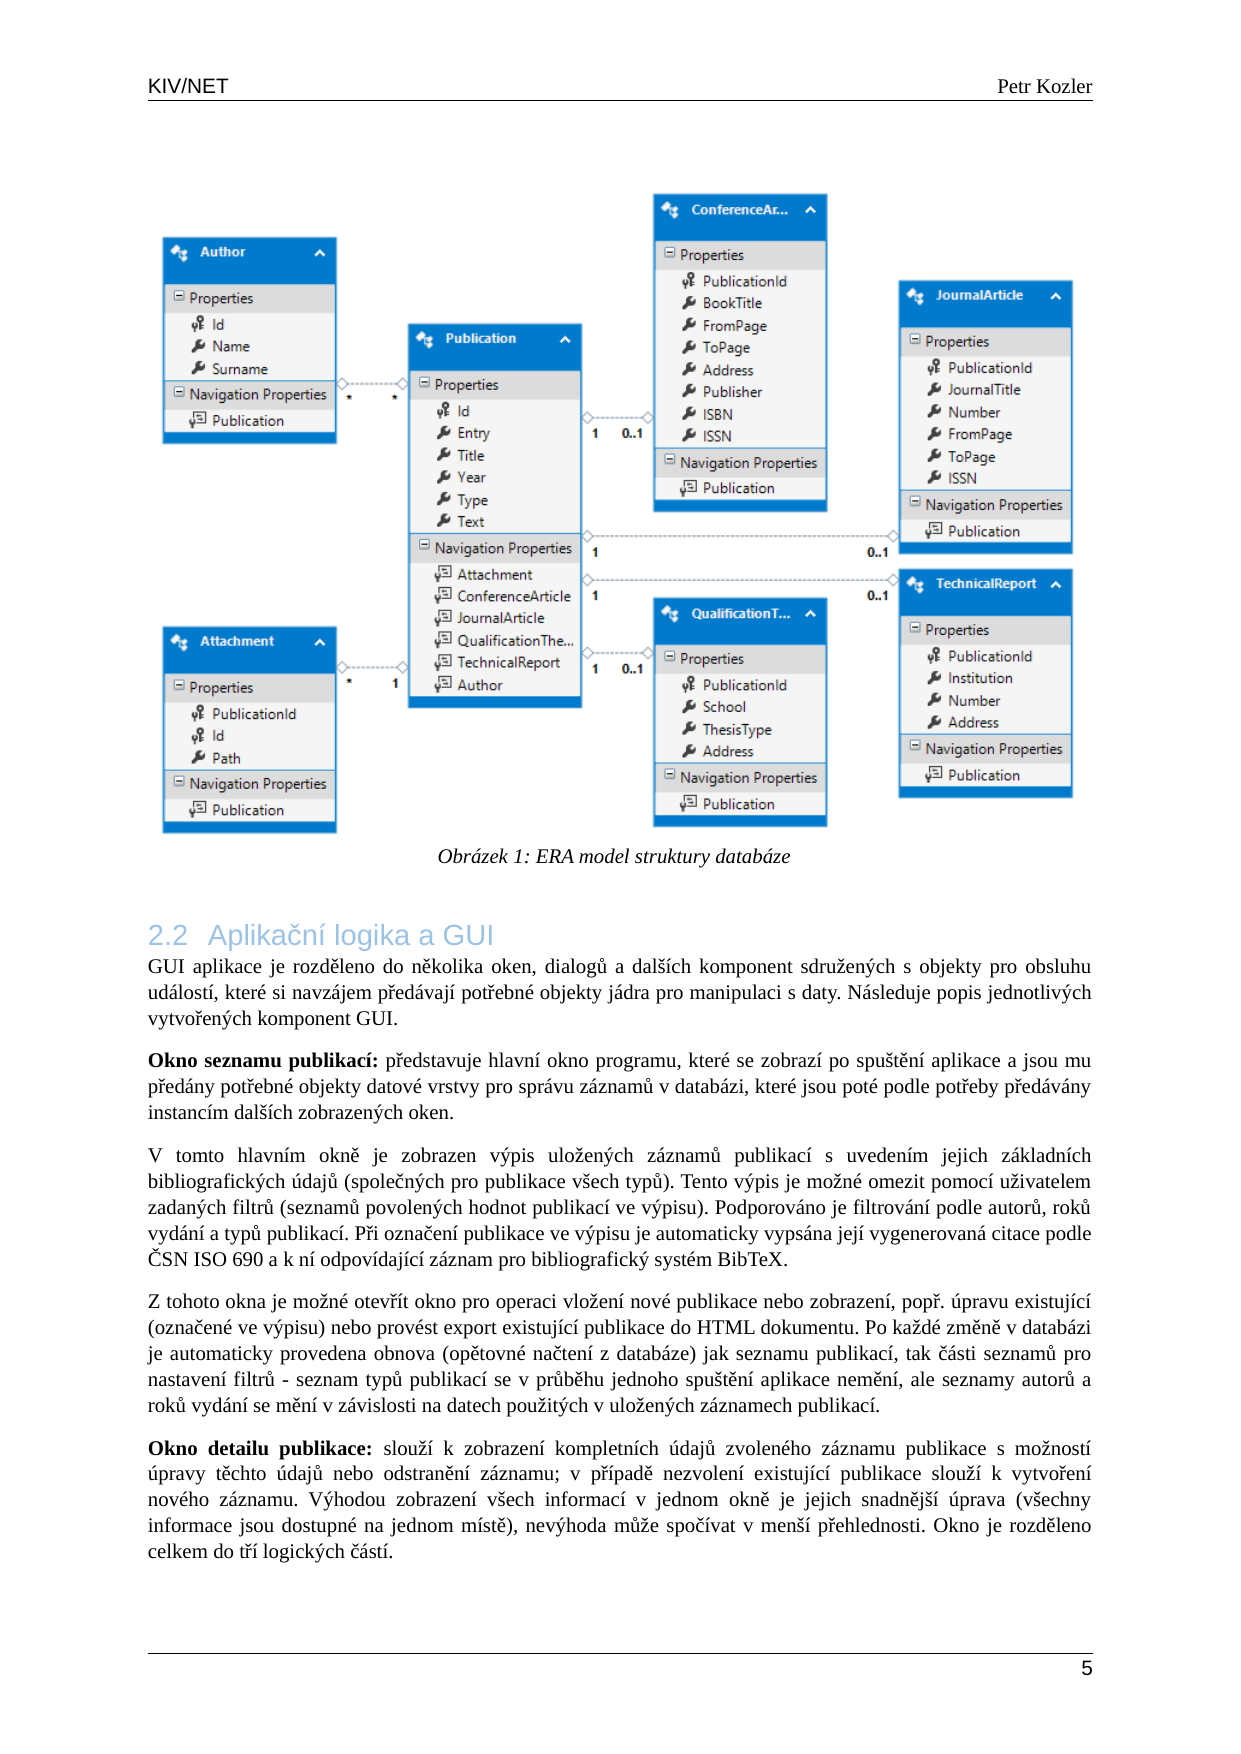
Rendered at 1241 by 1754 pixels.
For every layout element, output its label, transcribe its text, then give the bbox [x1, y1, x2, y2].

list [152, 162, 1076, 182]
text Okno detailu publikace: slouží k zobrazení kompletních údajů zvoleného záznamu publikace s možností úpravy těchto údajů nebo odstranění záznamu; v případě nezvolení existující publikace slouží k vytvoření nového záznamu. Výhodou zobrazení všech informací v jednom okně je jejich snadnější úprava (všechny informace jsou dostupné na jednom místě), nevýhoda může spočívat v menší přehlednosti. Okno je rozděleno celkem do tří logických částí. [148, 1435, 1093, 1563]
text V tomto hlavním okně je zobrazen výpis uložených záznamů publikací s uvedením jejich základních bibliografických údajů (společných pro publikace všech typů). Tento výpis je možné omezit pomocí uživatelem zadaných filtrů (seznamů povolených hodnot publikací ve výpisu). Podporováno je filtrování podle autorů, roků vydání a typů publikací. Při označení publikace ve výpisu je automaticky vypsána její vygenerovaná citace podle ČSN ISO 690 a k ní odpovídající záznam pro bibliografický systém BibTeX. [148, 1143, 1093, 1271]
text Z tohoto okna je možné otevřít okno pro operaci vložení nové publikace nebo zobrazení, popř. úpravu existující (označené ve výpisu) nebo provést export existující publikace do HTML dokumentu. Po každé změně v databázi je automaticky provedena obnova (opětovné načtení z databáze) jak seznamu publikací, tak části seznamů pro nastavení filtrů - seznam typů publikací se v průběhu jednoho spuštění aplikace nemění, ale seznamy autorů a roků vydání se mění v závislosti na datech použitých v uložených záznamech publikací. [148, 1289, 1093, 1417]
subtitle Aplikační logika a GUI [148, 148, 1093, 951]
text Okno seznamu publikací: představuje hlavní okno programu, které se zobrazí po spuštění aplikace a jsou mu předány potřebné objekty datové vrstvy pro správu záznamů v databázi, které jsou poté podle potřeby předávány instancím dalších zobrazených oken. [148, 1048, 1093, 1124]
text GUI aplikace je rozděleno do několika oken, dialogů a dalších komponent sdružených s objekty pro obsluhu událostí, které si navzájem předávají potřebné objekty jádra pro manipulaci s daty. Následuje popis jednotlivých vytvořených komponent GUI. [148, 954, 1093, 1030]
list Obrázek 1: ERA model struktury databáze [152, 843, 1076, 868]
picture [151, 182, 1083, 843]
